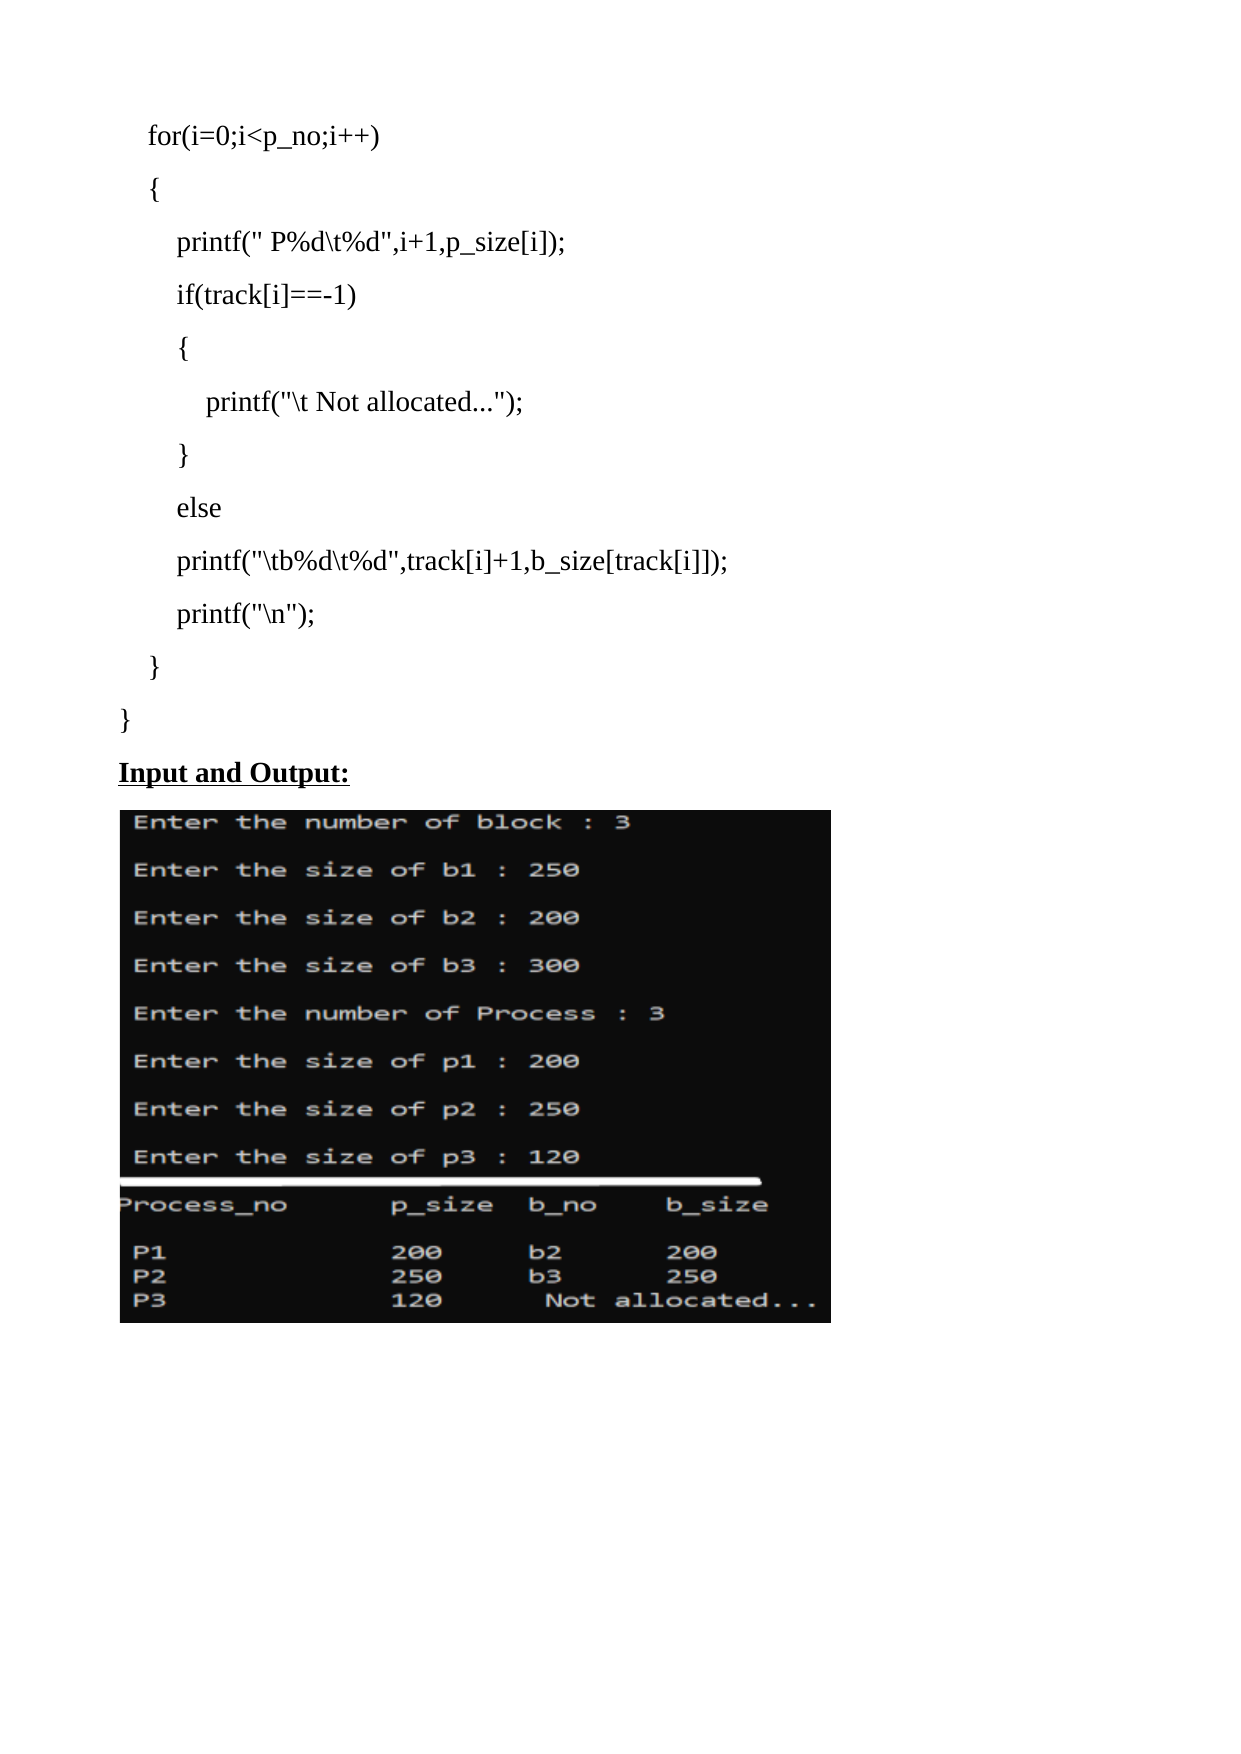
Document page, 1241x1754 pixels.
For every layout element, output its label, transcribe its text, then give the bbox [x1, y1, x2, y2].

text printf(" P%d\t%d",i+1,p_size[i]); [118, 224, 1122, 258]
text { [118, 331, 1122, 364]
text } [118, 702, 1122, 736]
text printf("\n"); [118, 596, 1122, 630]
text } [118, 649, 1122, 683]
text printf("\t Not allocated..."); [118, 384, 1122, 417]
text else [118, 490, 1122, 523]
text } [118, 437, 1122, 470]
text { [118, 171, 1122, 205]
text if(track[i]==-1) [118, 277, 1122, 311]
text printf("\tb%d\t%d",track[i]+1,b_size[track[i]]); [118, 543, 1122, 577]
text Input and Output: [118, 756, 1122, 789]
text for(i=0;i<p_no;i++) [118, 118, 1122, 152]
